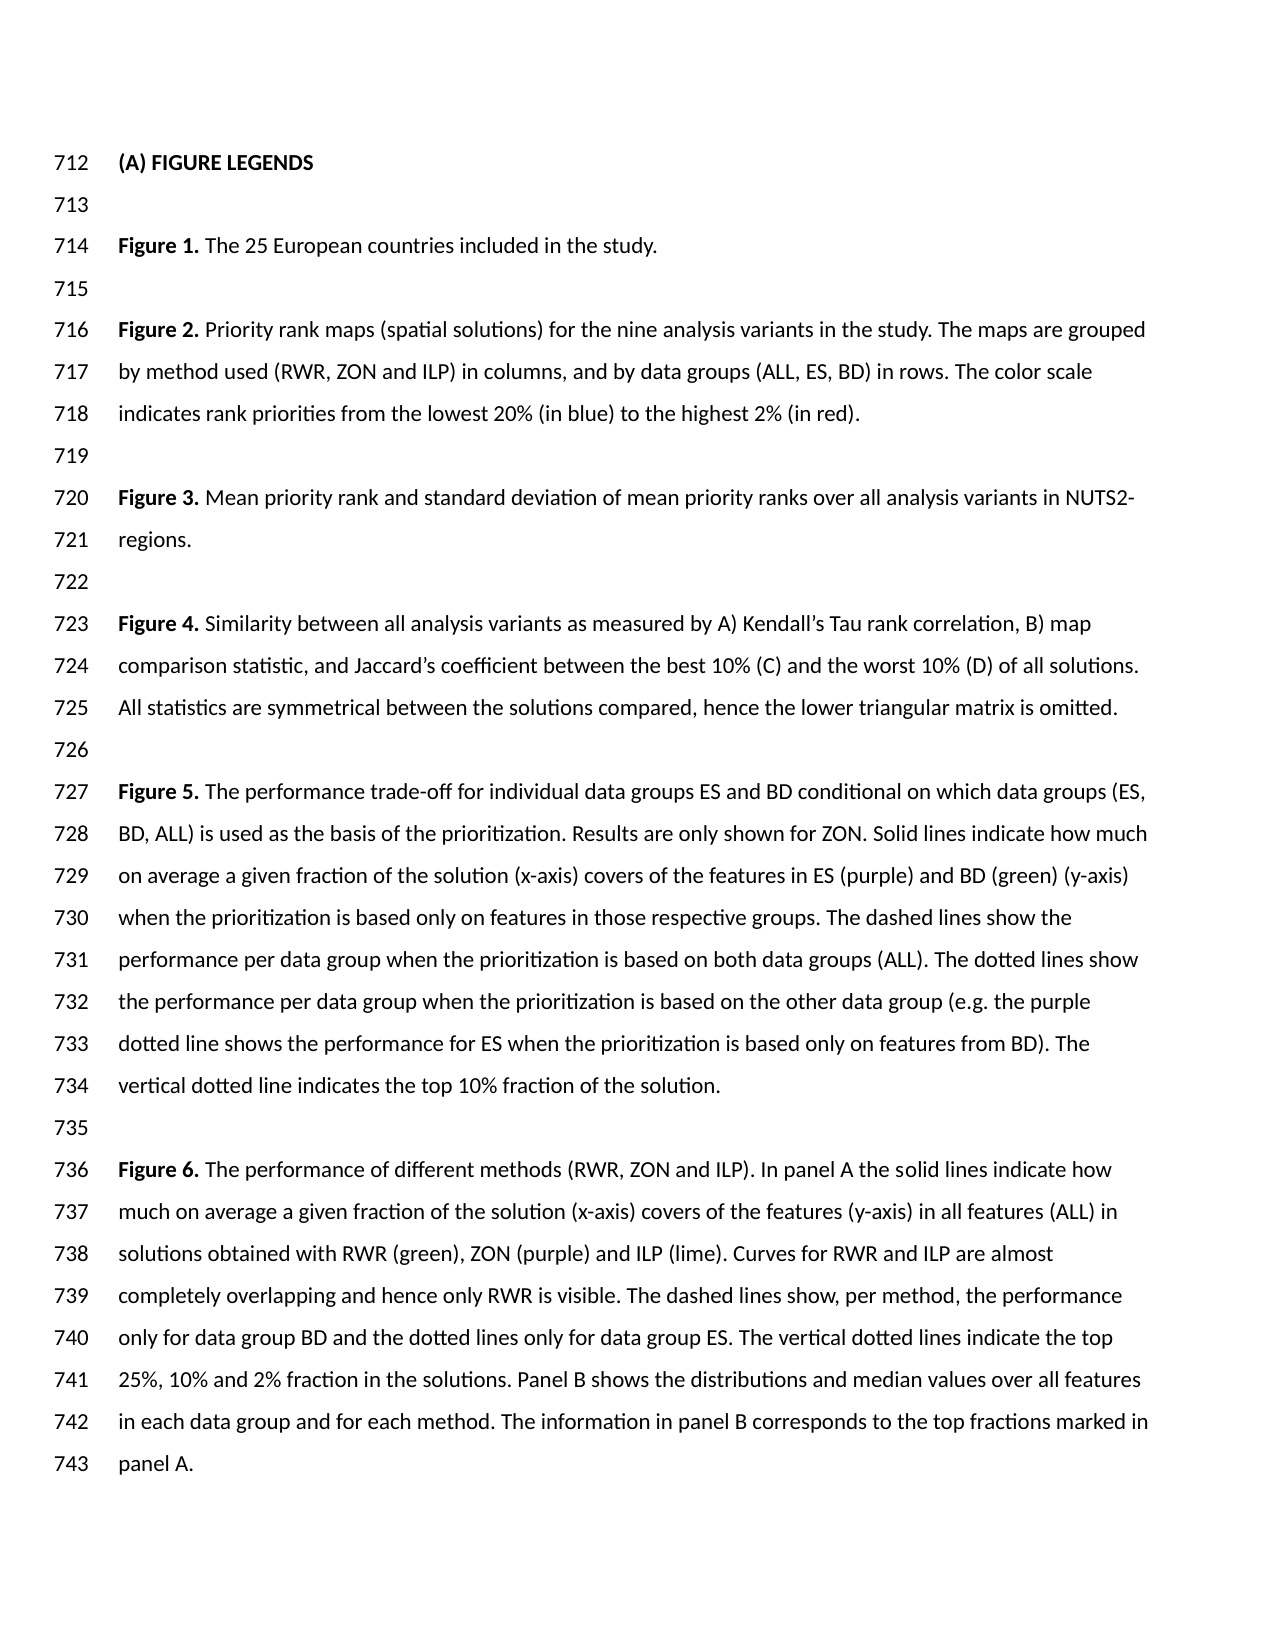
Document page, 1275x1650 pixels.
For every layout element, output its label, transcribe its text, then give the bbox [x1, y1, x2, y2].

text Figure 4. Similarity between all analysis variants as measured by A) Kendall’s Tau rank correlation, B) map comparison statistic, and Jaccard’s coefficient between the best 10% (C) and the worst 10% (D) of all solutions. All statistics are symmetrical between the solutions compared, hence the lower triangular matrix is omitted. [118, 609, 1157, 721]
text Figure 6. The performance of different methods (RWR, ZON and ILP). In panel A the solid lines indicate how much on average a given fraction of the solution (x-axis) covers of the features (y-axis) in all features (ALL) in solutions obtained with RWR (green), ZON (purple) and ILP (lime). Curves for RWR and ILP are almost completely overlapping and hence only RWR is visible. The dashed lines show, per method, the performance only for data group BD and the dotted lines only for data group ES. The vertical dotted lines indicate the top 25%, 10% and 2% fraction in the solutions. Panel B shows the distributions and median values over all features in each data group and for each method. The information in panel B corresponds to the top fractions marked in panel A. [118, 1155, 1157, 1477]
subtitle (A) FIGURE LEGENDS [118, 148, 1157, 176]
text Figure 1. The 25 European countries included in the study. [118, 232, 1157, 259]
text Figure 2. Priority rank maps (spatial solutions) for the nine analysis variants in the study. The maps are grouped by method used (RWR, ZON and ILP) in columns, and by data groups (ALL, ES, BD) in rows. The color scale indicates rank priorities from the lowest 20% (in blue) to the highest 2% (in red). [118, 316, 1157, 427]
text Figure 5. The performance trade-off for individual data groups ES and BD conditional on which data groups (ES, BD, ALL) is used as the basis of the prioritization. Results are only shown for ZON. Solid lines indicate how much on average a given fraction of the solution (x-axis) covers of the features in ES (purple) and BD (green) (y-axis) when the prioritization is based only on features in those respective groups. The dashed lines show the performance per data group when the prioritization is based on both data groups (ALL). The dotted lines show the performance per data group when the prioritization is based on the other data group (e.g. the purple dotted line shows the performance for ES when the prioritization is based only on features from BD). The vertical dotted line indicates the top 10% fraction of the solution. [118, 777, 1157, 1099]
text Figure 3. Mean priority rank and standard deviation of mean priority ranks over all analysis variants in NUTS2-regions. [118, 483, 1157, 553]
